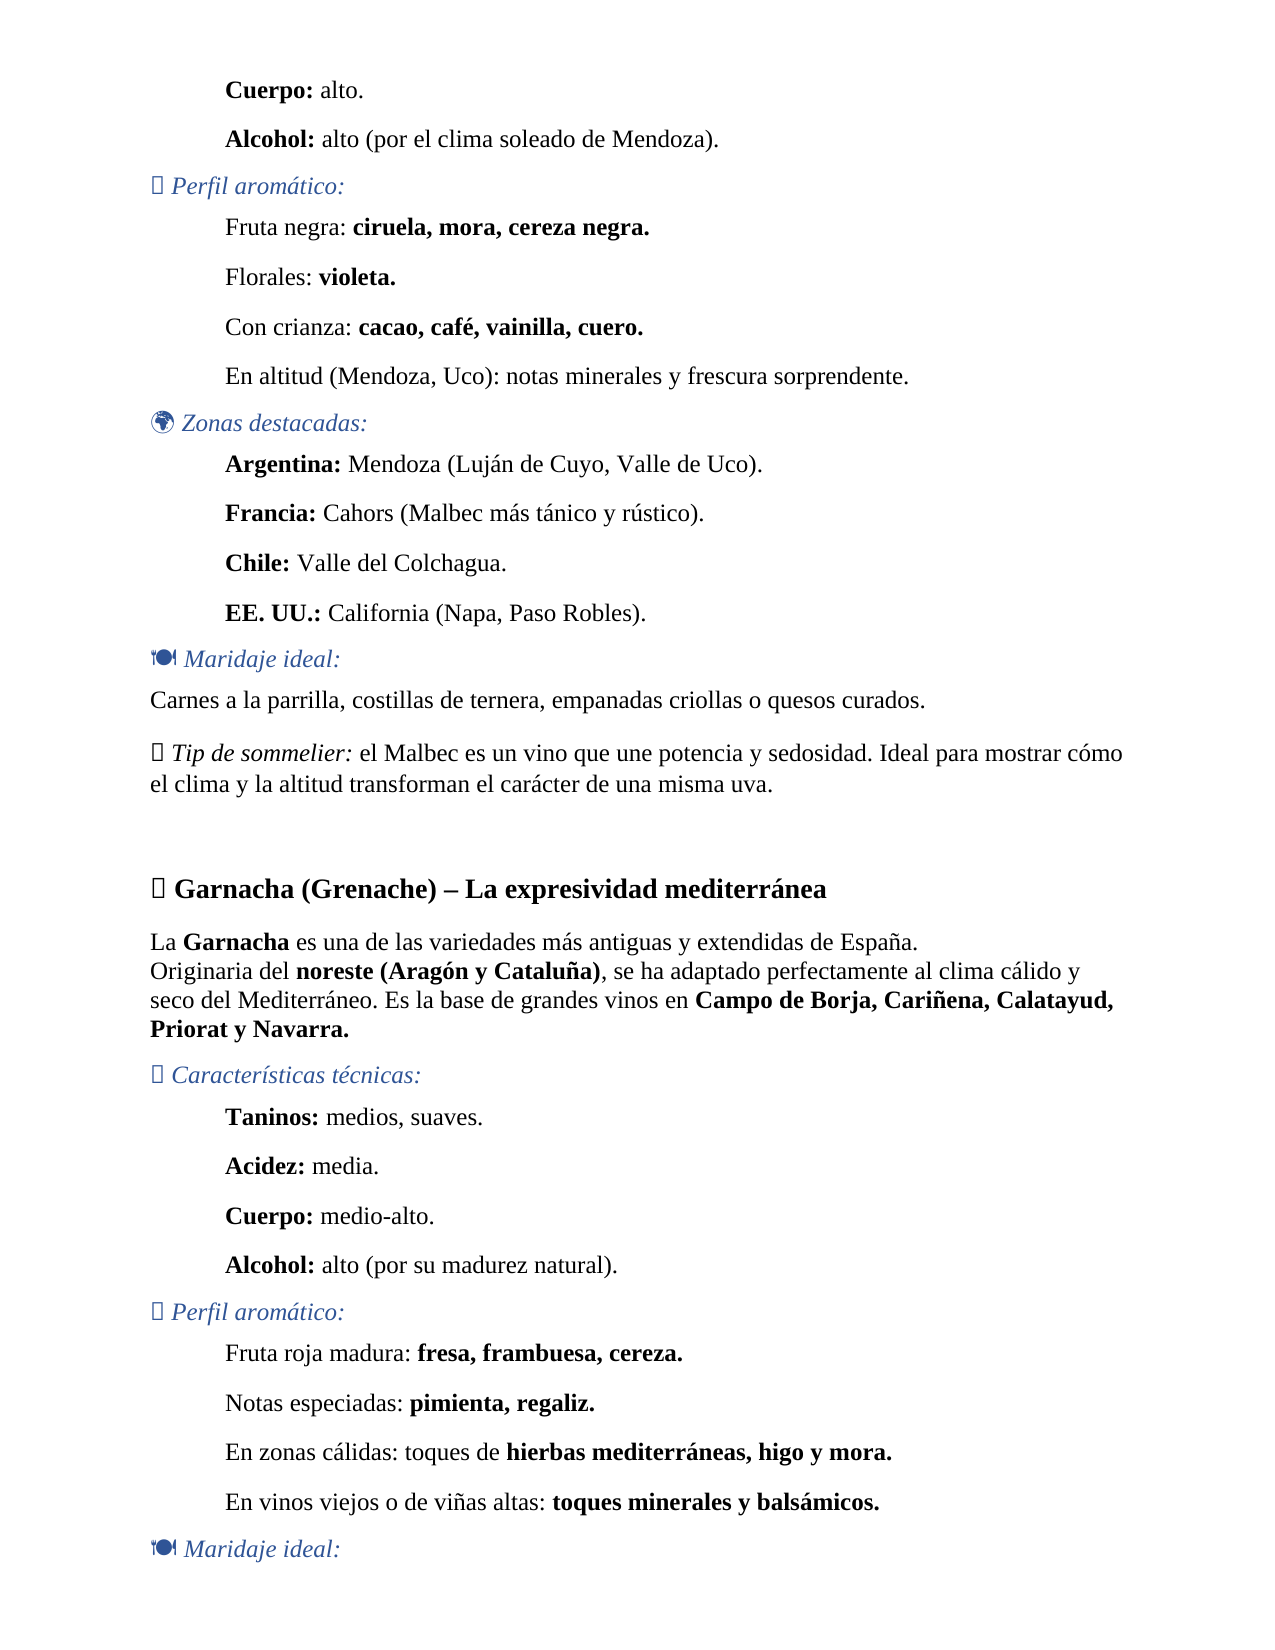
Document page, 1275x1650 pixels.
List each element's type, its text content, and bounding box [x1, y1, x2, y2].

text 🧪 Características técnicas: [150, 1057, 1125, 1091]
list Fruta negra: ciruela, mora, cereza negra. [187, 212, 1125, 241]
list Argentina: Mendoza (Luján de Cuyo, Valle de Uco). [187, 449, 1125, 478]
list Florales: violeta. [187, 262, 1125, 291]
text 🌍 Zonas destacadas: [150, 404, 1125, 438]
list En zonas cálidas: toques de hierbas mediterráneas, higo y mora. [187, 1437, 1125, 1466]
text 🌿 Perfil aromático: [150, 1294, 1125, 1328]
list Cuerpo: medio-alto. [187, 1201, 1125, 1229]
text 🌿 Perfil aromático: [150, 168, 1125, 202]
list Alcohol: alto (por su madurez natural). [187, 1250, 1125, 1279]
list Acidez: media. [187, 1151, 1125, 1180]
text 🍇 Garnacha (Grenache) – La expresividad mediterránea [150, 868, 1125, 907]
list En vinos viejos o de viñas altas: toques minerales y balsámicos. [187, 1487, 1125, 1516]
text 🍽 Maridaje ideal: [150, 1530, 1125, 1564]
list EE. UU.: California (Napa, Paso Robles). [187, 598, 1125, 626]
text La Garnacha es una de las variedades más antiguas y extendidas de España. Originaria del noreste (Aragón y Cataluña), se ha adaptado perfectamente al clima cálido y seco del Mediterráneo. Es la base de grandes vinos en Campo de Borja, Cariñena, Calatayud, Priorat y Navarra. [150, 927, 1125, 1042]
text 💬 Tip de sommelier: el Malbec es un vino que une potencia y sedosidad. Ideal para mostrar cómo el clima y la altitud transforman el carácter de una misma uva. [150, 735, 1125, 798]
list Notas especiadas: pimienta, regaliz. [187, 1388, 1125, 1416]
list En altitud (Mendoza, Uco): notas minerales y frescura sorprendente. [187, 361, 1125, 390]
text 🍽 Maridaje ideal: [150, 641, 1125, 675]
list Taninos: medios, suaves. [187, 1102, 1125, 1130]
list Fruta roja madura: fresa, frambuesa, cereza. [187, 1338, 1125, 1367]
list Con crianza: cacao, café, vainilla, cuero. [187, 312, 1125, 340]
list Chile: Valle del Colchagua. [187, 548, 1125, 577]
list Alcohol: alto (por el clima soleado de Mendoza). [187, 124, 1125, 153]
list Francia: Cahors (Malbec más tánico y rústico). [187, 498, 1125, 527]
text Carnes a la parrilla, costillas de ternera, empanadas criollas o quesos curados. [150, 686, 1125, 714]
list Cuerpo: alto. [187, 75, 1125, 104]
